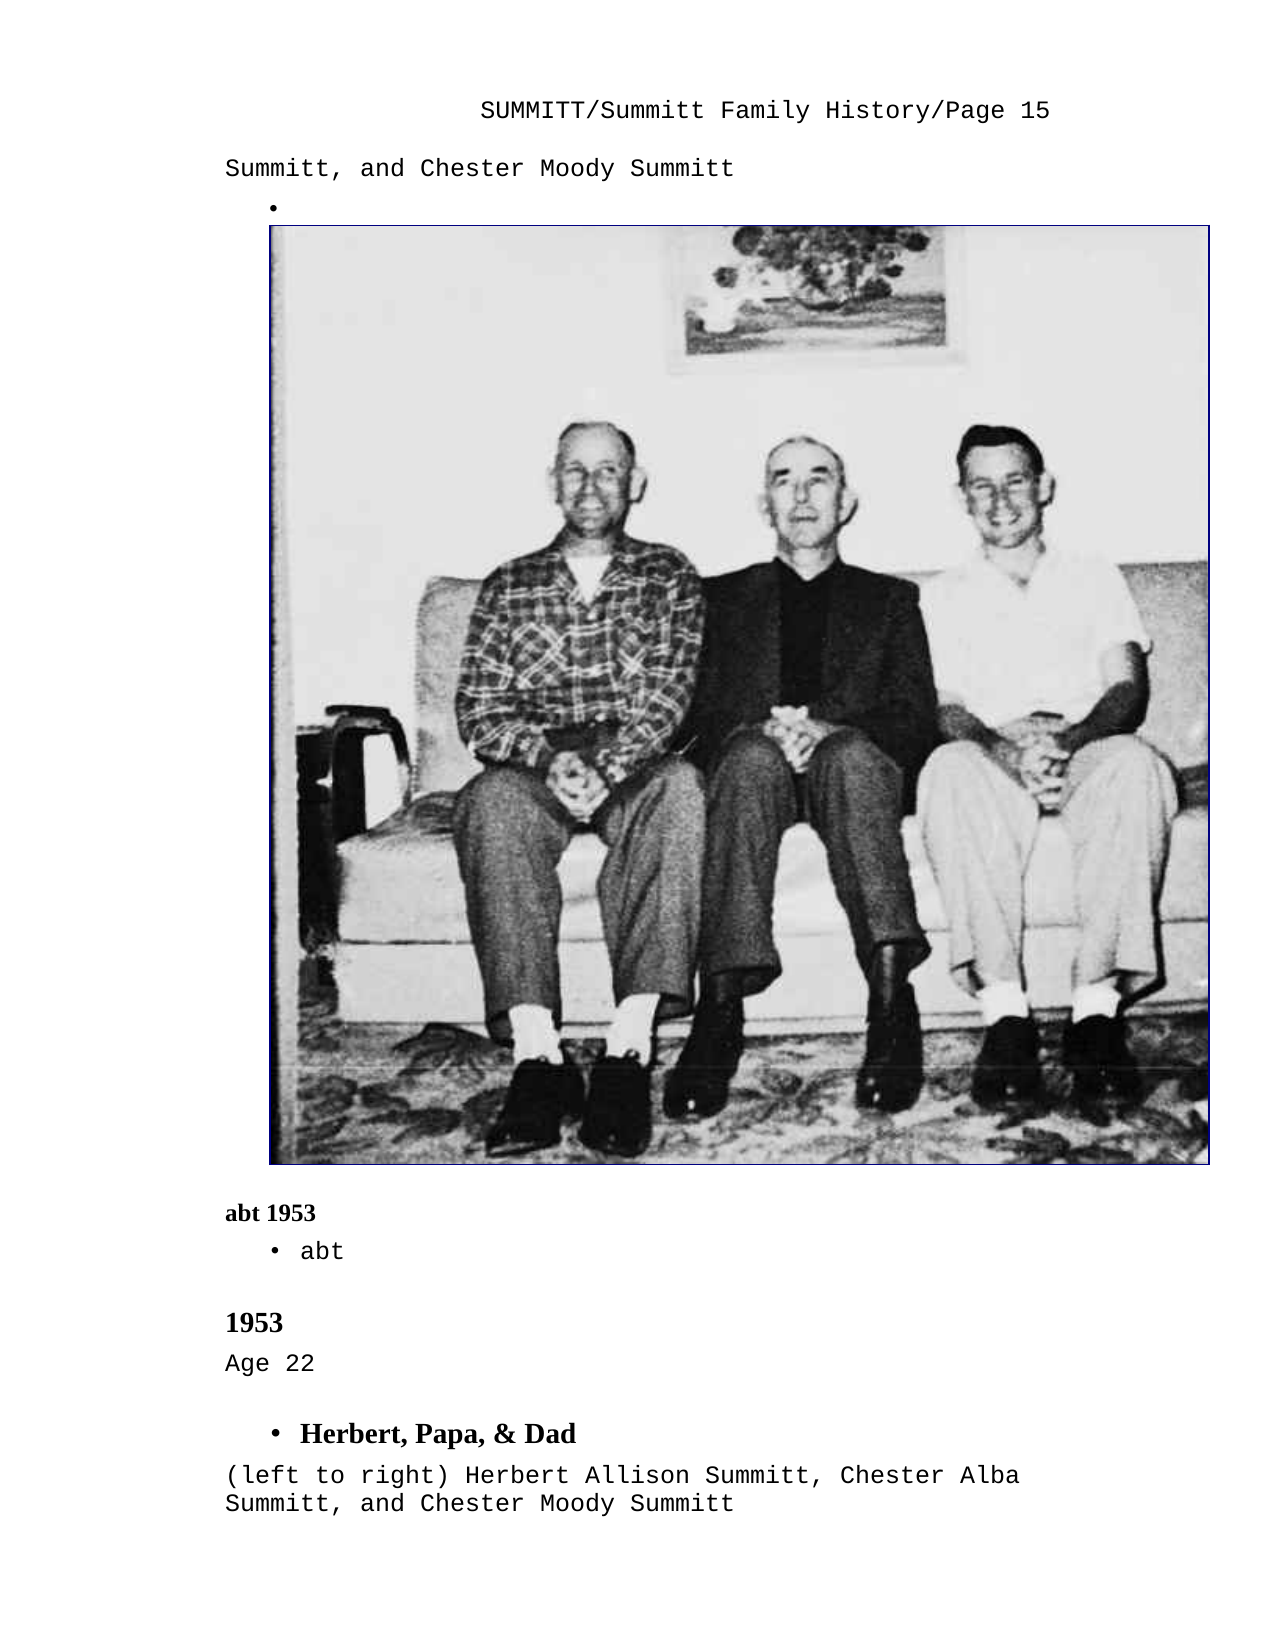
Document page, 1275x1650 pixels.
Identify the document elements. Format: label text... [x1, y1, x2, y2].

subtitle abt 1953 [225, 1198, 1050, 1226]
subtitle Herbert, Papa, & Dad [271, 1417, 1050, 1450]
text Age 22 [225, 1351, 1050, 1379]
text (left to right) Herbert Allison Summitt, Chester Alba Summitt, and Chester Moody Summitt [225, 1463, 1050, 1519]
list abt [271, 1239, 1050, 1267]
subtitle 1953 [225, 1305, 1050, 1338]
text Summitt, and Chester Moody Summitt [225, 155, 1050, 184]
picture [271, 226, 1208, 1164]
